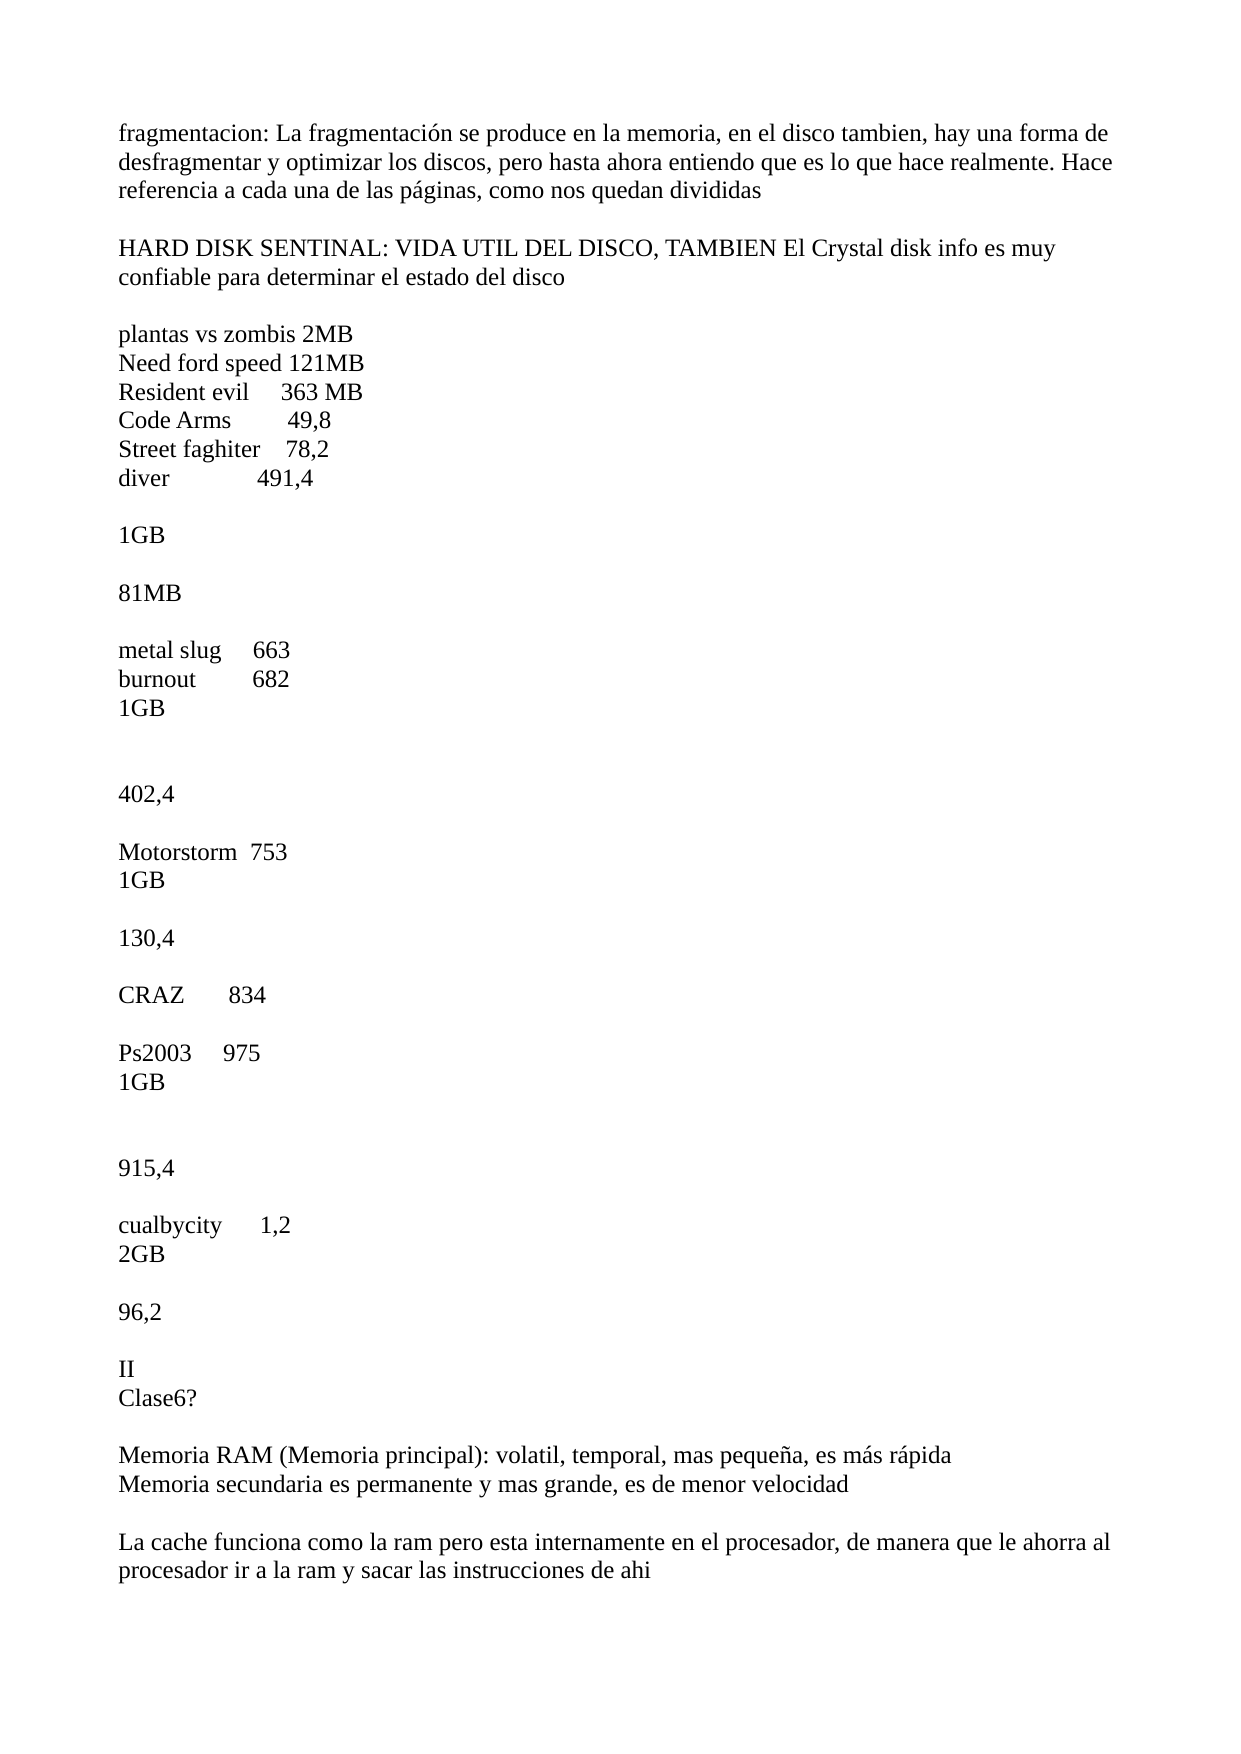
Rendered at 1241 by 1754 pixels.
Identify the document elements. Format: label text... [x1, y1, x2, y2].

text Street faghiter 78,2 [118, 434, 1122, 463]
text 1GB [118, 1067, 1122, 1096]
text cualbycity 1,2 [118, 1211, 1122, 1239]
text diver 491,4 [118, 463, 1122, 492]
text 96,2 [118, 1297, 1122, 1326]
text 1GB [118, 866, 1122, 894]
text 81MB [118, 578, 1122, 607]
text Ps2003 975 [118, 1038, 1122, 1067]
text Memoria RAM (Memoria principal): volatil, temporal, mas pequeña, es más rápida [118, 1441, 1122, 1469]
text burnout 682 [118, 664, 1122, 693]
text 402,4 [118, 779, 1122, 808]
text La cache funciona como la ram pero esta internamente en el procesador, de manera que le ahorra al procesador ir a la ram y sacar las instrucciones de ahi [118, 1527, 1122, 1584]
text plantas vs zombis 2MB [118, 319, 1122, 348]
text 915,4 [118, 1153, 1122, 1182]
text Code Arms 49,8 [118, 406, 1122, 434]
text fragmentacion: La fragmentación se produce en la memoria, en el disco tambien, hay una forma de desfragmentar y optimizar los discos, pero hasta ahora entiendo que es lo que hace realmente. Hace referencia a cada una de las páginas, como nos quedan divididas [118, 118, 1122, 204]
text Clase6? [118, 1383, 1122, 1412]
text Resident evil 363 MB [118, 377, 1122, 406]
text Need ford speed 121MB [118, 348, 1122, 377]
text 130,4 [118, 923, 1122, 952]
text 1GB [118, 693, 1122, 722]
text metal slug 663 [118, 636, 1122, 664]
text HARD DISK SENTINAL: VIDA UTIL DEL DISCO, TAMBIEN El Crystal disk info es muy confiable para determinar el estado del disco [118, 233, 1122, 291]
text 1GB [118, 521, 1122, 549]
text Motorstorm 753 [118, 837, 1122, 866]
text 2GB [118, 1239, 1122, 1268]
text Memoria secundaria es permanente y mas grande, es de menor velocidad [118, 1469, 1122, 1498]
text II [118, 1354, 1122, 1383]
text CRAZ 834 [118, 981, 1122, 1009]
